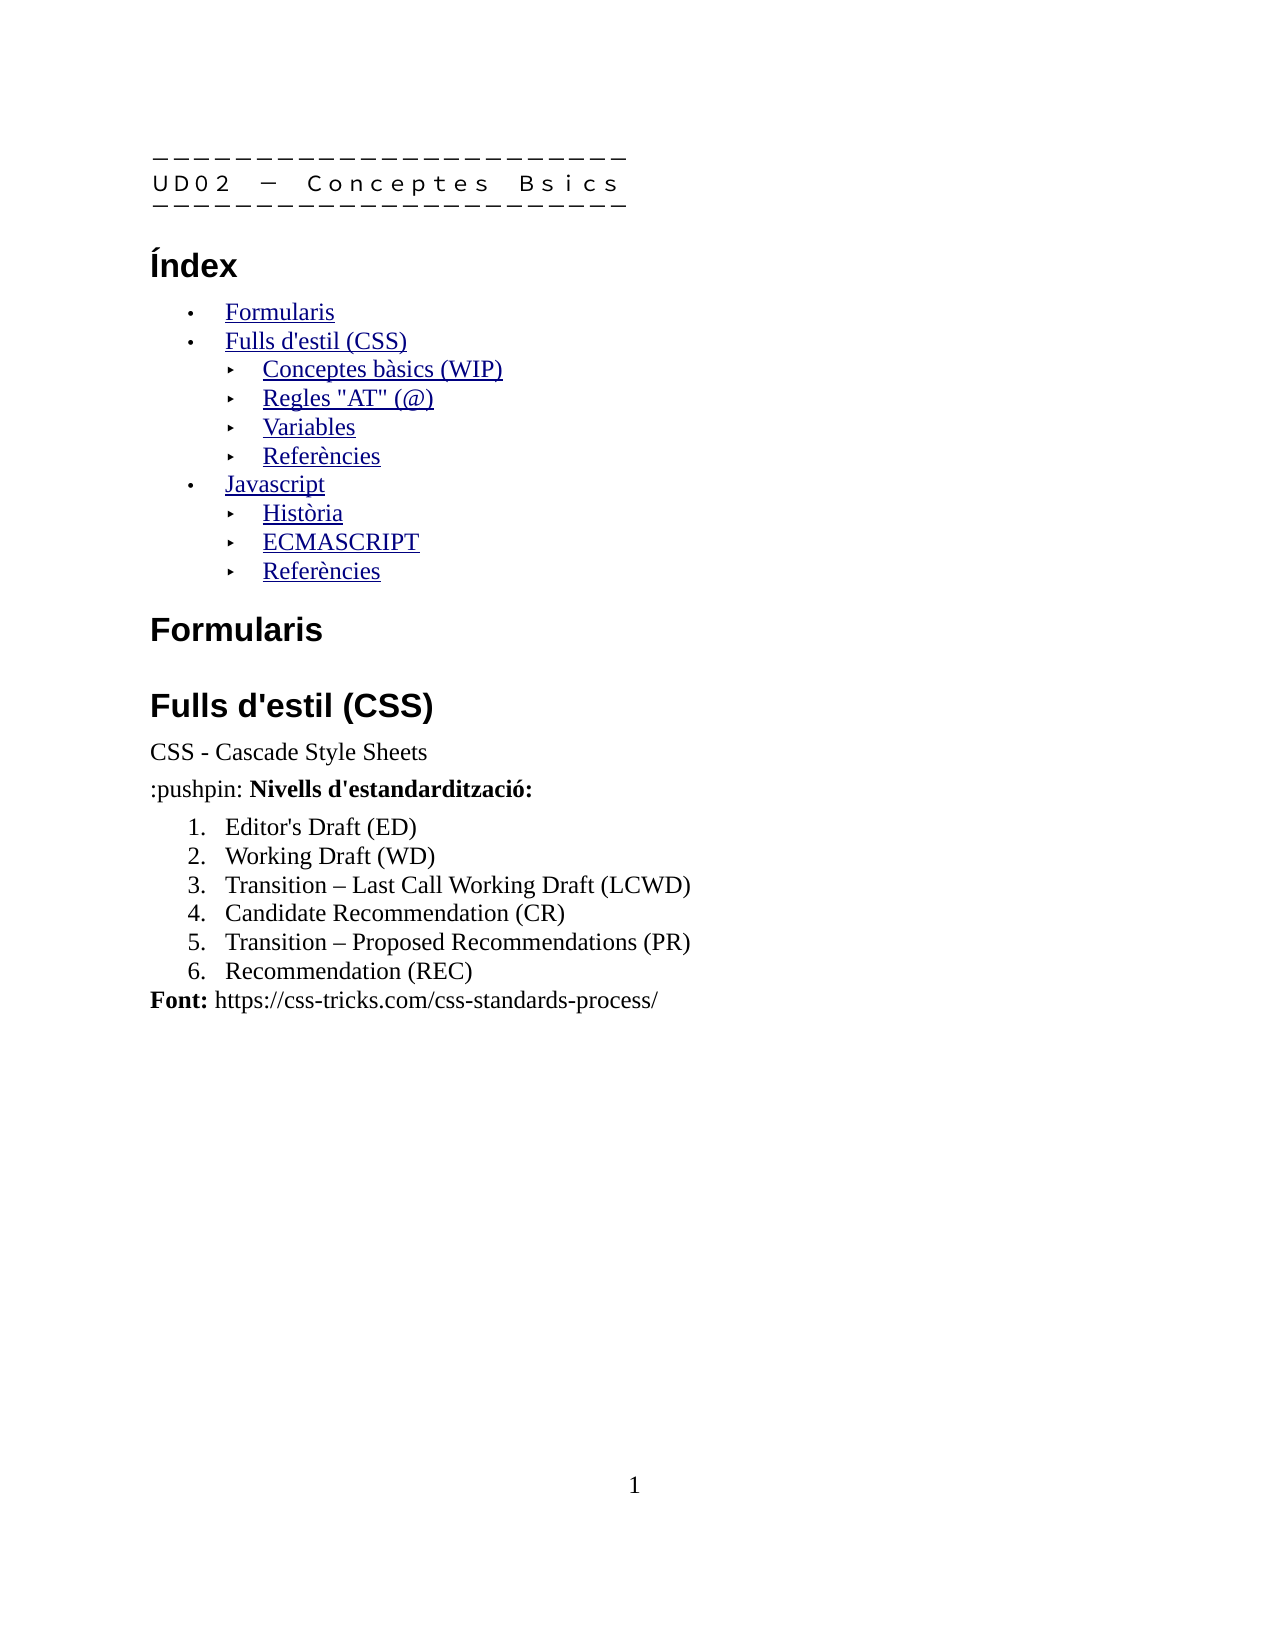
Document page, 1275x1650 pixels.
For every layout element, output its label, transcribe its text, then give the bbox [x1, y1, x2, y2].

subtitle Formularis [150, 609, 1125, 648]
list Recommendation (REC) [187, 956, 1125, 985]
text :pushpin: Nivells d'estandardització: [150, 774, 1125, 803]
list ECMASCRIPT [225, 527, 1125, 556]
text －－－－－－－－－－－－－－－－－－－－－－－ [150, 150, 1125, 174]
subtitle Fulls d'estil (CSS) [150, 686, 1125, 724]
list Transition – Proposed Recommendations (PR) [187, 927, 1125, 956]
list Conceptes bàsics (WIP) [225, 354, 1125, 383]
text Font: https://css-tricks.com/css-standards-process/ [150, 985, 1125, 1013]
subtitle Índex [150, 246, 1125, 284]
list Variables [225, 412, 1125, 441]
list Formularis [187, 297, 1125, 326]
text ＵＤ０２ － Ｃｏｎｃｅｐｔｅｓ Ｂｓｉｃｓ [150, 174, 1125, 197]
list Referències [225, 441, 1125, 469]
list Referències [225, 556, 1125, 584]
list Javascript [187, 469, 1125, 498]
text CSS - Cascade Style Sheets [150, 737, 1125, 766]
list Editor's Draft (ED) [187, 812, 1125, 841]
list Transition – Last Call Working Draft (LCWD) [187, 870, 1125, 898]
list Fulls d'estil (CSS) [187, 326, 1125, 354]
list Història [225, 498, 1125, 527]
list Regles "AT" (@) [225, 383, 1125, 412]
text －－－－－－－－－－－－－－－－－－－－－－－ [150, 197, 1125, 221]
list Candidate Recommendation (CR) [187, 898, 1125, 927]
list Working Draft (WD) [187, 841, 1125, 870]
